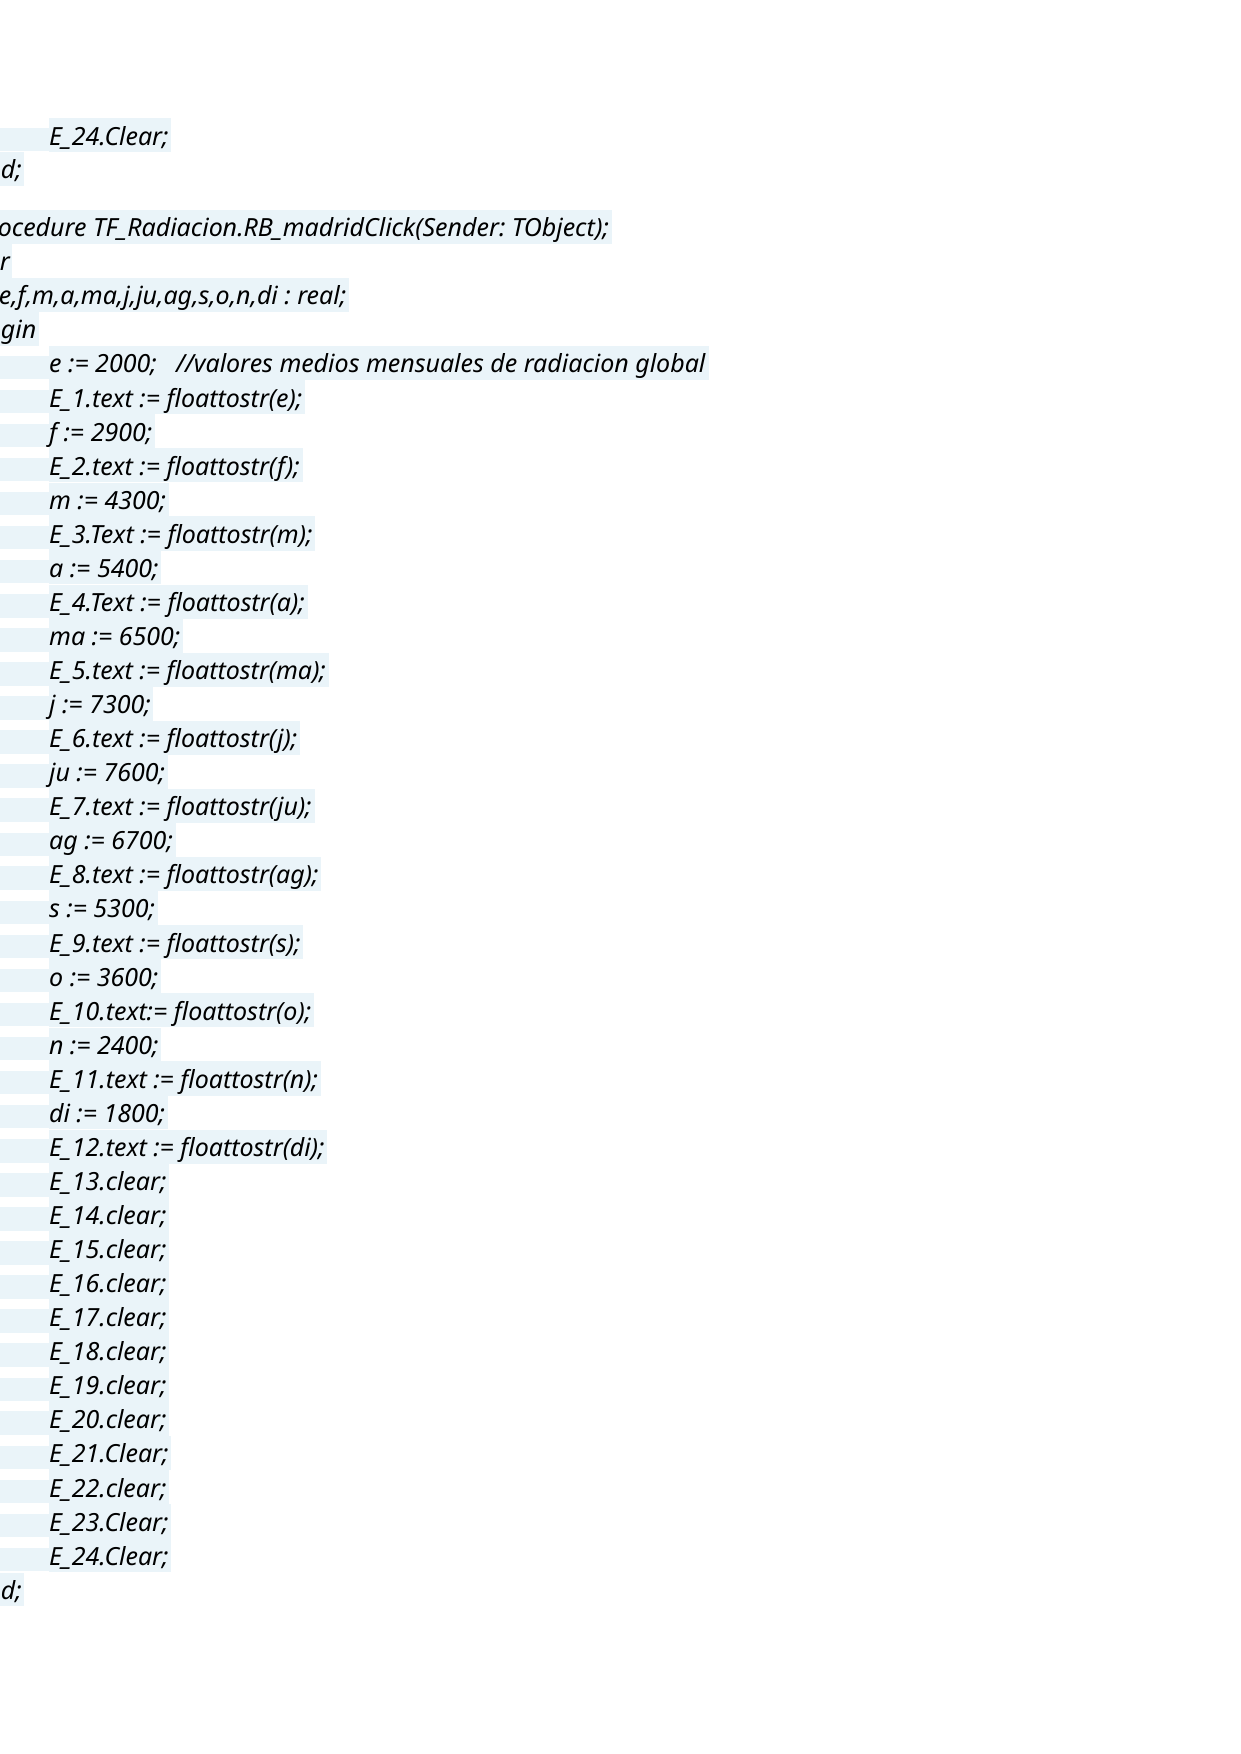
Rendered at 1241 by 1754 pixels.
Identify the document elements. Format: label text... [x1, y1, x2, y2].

table_header Delphi: AjpdSoft Cálculo de los parámetros de radiación Añadida a la sección Descargas la aplicación AjpdSoft Cálculo de los parámetros de radiación: este programa ha sido desarrollado para el cálculo de la declinación solar así como para calcular la posición del Sol en cualquier día del año. Permite calcular, para una latitud dada, la radiación solar sobre superficie plana o inclinada en la capa exterior de la atmósfera. Los resultados se pueden guardar en fichero de texto, consultar en pantalla o copiar al portapapeles). Liberamos el código fuente - source code en Borland Delphi 6 100% Open Source. Información del cálculo de los parámetros de radiación solar. Características más importantes de AjpdSoft Cálculo de los parámetros de radiación. AjpdSoft Cálculo de los parámetros de radiación en funcionamiento. Instalación y configuración de AjpdSoft Cálculo de los parámetros de radiación. Datos técnicos de AjpdSoft Cálculo de los parámetros de radiación. A quién va dirigida AjpdSoft Cálculo de los parámetros de radiación. Anexo. Ejemplo de cálculos resultantes tras pulsar en "Informe Cálculos". Código fuente (source code) de la aplicación completa. Artículos relacionados. Créditos. Información del cálculo de los parámetros de radiación solar Con el programa pueden obtener datos de radiación para cualquier día del año. Se ha de introducir la latitud del lugar del que se quieren obtener dichos datos, así como la inclinación de la superficie si es que la tuviera, y el día que del que se quiere obtener los resultados. Pulsando el botón Calcular una vez introducidos los datos se obtendrá la DECLINACIÓN SOLAR proveniente de la expresión propuesta por Spencer: De la posición del Sol, los datos obtenidos hacen referencia a la siguiente figura: α es la altura solar. Ψ es el azimut. θz es el ángulo cenital. W, es el ángulo solar y corresponde a la trayectoria del sol, 0º al mediodía. La hora del lugar será aproximadamente una hora más en verano y dos en invierno de la hora solar. La radiación solar en el espacio se mide en valor diario medio resultante de la expresión donde Isc es la constante solar y E0, la corrección de la órbita de la tierra: Con el programa también se obtiene el valor de radiación difusa a partir de datos mensuales de radiación global. El programa incluye los datos de tres localidades y se usa para ello el índice de transparencia diario, que relaciona estas radiaciones, (Kd=Gd/Ids) y se aplica la correlación del Método de Page: D/G=1.00-1.13Kd. Características más importantes de AjpdSoft Cálculo de los parámetros de radiación Aplicación de muy sencillo manejo, muy fácil e intuitiva, todas las opciones están en una misma ventana. La aplicación ha sido desarrollada en el lenguaje de programación Borland Delphi 6. No necesita instalación, es suficiente con ejecutar el fichero calculosradiacion.exe. Calcula la declinación solar, posición del Sol en cualquier día del año, calcula la radiación solar sobre superficie plana y sobre superficie inclinada. Muestra gráficas de los valores medios mensuales de radiación difusa y global de las localidades elegidas. Muestra los cálculos obtenidos en pantalla y permite guardarlos en fichero de texto. AjpdSoft Cálculo de los parámetros de radiación en funcionamiento Esta aplicación o programa informático permite calcular la declinación solar según la posición del Sol en cualquier día del año. Se obtiene así mismo para una latitud dada (gadros, minutos y segundos) la radiación solar sobre una superficie plana en la capa exterior de la atmósfera, medida en vatios hora por metro cuadrado. También puede calcular la radiación para una superficie inclinada (según los grados de inclinación). AjpdSoft Cálculo de los parámetros de radiación calcula, para una hora solar dada, la posición del sol según sus ángulos. La aplicación incluye los datos de los valores emdios mensuales de radiación difusa para tres localidades de las que se disponen datos de radiación global: Almería, Madrid y Santander. Calcula para estas localidades la componente difusa de dicha radiación, basado en el Método de Page, y en función de la radiación total que se recibe para esas localidades, de donde dichas radiaciones extraterrestres se han calculado con el propio programa. En primer lugar, para introducir los datos conocidos marcaremos el chec "Introducir Datos", introduciremos latitud norte (que la aplicación podrá calcular automáticamente en función de los grados, minutos y segundos), los grados de inclinación, el día del año (podremos obtener los días automáticamente para determinadas fechas: Solsticio de Verano: el 21 de junio (día 172 en fecha juliana). Equinoccio de Otoño: el 23 de septiembre (día 266 en fecha juliana). Solsticio de Invierno: el 21 de diciembre (día 355 en fecha juliana). Equinoccio de Primavera: el 31 de marzo (día 80 en fecha juliana). O bien pulsamos los botones para cada uno de estos días del año o bien pulsamos en el desplegable del calendario y seleccionamos el día que deseemos, pulsaremos el botón "Añadir Fecha Indicada" para calcular el día del año de la fecha indicada (fecha juliana). Una vez introducidos los datos conocidos pulsaremos "Calcular" para que la aplicación realice los cálculos automáticos de: declinación en grados, altura solar al mediodía, ángulo cenital, ángulo de salida del sol, salida para superficie inclinada, amanecer, duración del día, anochecer, radiación solar diaria extraterreste (Mh/m2), radiación diaria sobre la superficie inclinada (Wh/m2): Seleccionando en "Valores demdios mensuales de radiación difusa" la localidad (Almería, Madrid o Santander) y pulsando en "Hallar" la aplicación calculará los valores medios de radiación difusa por cada mes: Pulsando el botón "Mostrar gráfica" podremos ver una gráfica comparativa de según los distintos valores de radiación media mensual tanto global cómo difusa por localidad: La aplicación permite exportar el gráfico a bmp (imagen), mostrar una vista previa para seleccionar las opciones antes de la impresión (impresora, márgenes, posición, etc.) o imprimirlo directamente en la impresora predeterminada. En "Posición del Sol", introduciendo la hora, los minutos y los segundos, la aplicación calculará el ángulo horario, el azimut y la altura solar: Pulsando en el botón "Informe Cálculos" podremos ver los cálculos realizados en el cuadro de texto para copiarlos al portapapeles o bien, pulsando en el botón "Guardar Informe" podremos guardarlos en fichero de texto: Seleccionando una carpeta y un nombre de fichero se guardarán los datos de los cálculos de radiación: Ejemplo de cálculos resultantes tras pulsar en "Informe Cálculos". Instalación y configuración de AjpdSoft Cálculo de los parámetros de radiación Podéis descargar el programa con el código fuente (freeware, gratuito) desde esta URL: Descarga gratuita (freeware) de AjpdSoft Cálculo de los parámetros de radiación Para el correcto funcionamiento sólo es necesario el fichero calculosradiacion.exe, el resto de ficheros corresponden al código fuente y no son necesarios para su ejecución. La aplicación no necesita instalación, el fichero calculosradiacion.exe se puede ejecutar directamente. Datos técnicos de AjpdSoft Cálculo de los parámetros de radiación Esta aplicación ha sido desarrollada en el lenguaje de programación Borland Delphi 6. Guarda los cálculos realizados en un fichero de texto plano sin formato (txt). Si eres desarrollador de software y te has registrado en nuestra web (si aún no te has registrado puedes hacerlo desde aquí gratuitamente) puedes descargar el código fuente 100% Open Source (completo y totalmente gratuito) en Borland (ahora Codegear) Delphi 6: AjpdSoft Cálculo de los parámetros de radiación (Código fuente Open Source en Borland Delphi 6) AjpdSoft Cálculo de los parámetros de radiación ha sido testeada y funciona correctamente en equipos con sistemas operativos: Windows 98, Windows XP, Windows 2000 Server, Windows Server 2003, Windows Vista y Windows Seven (7). A quién va dirigida AjpdSoft Cálculo de los parámetros de radiación La aplicación va dirigida a ingenieros y trabajadores que quieran montar placas solares, permite calcular determinados parámetros útiles para el correcto montaje de las placas solares. Anexo Ejemplo de cálculos resultantes tras pulsar en "Informe Cálculos": IMFORME DE CÁLCULOS: FECHA: 25/12/2009 Número de día del año: 359 Latitud del lugar: 3.06806 Grados Latitud Norte Superficie plana y superficie inclinada 2 grados Declinación del día -23.398 grados ALTURA SOLAR AL MEDIODIA: 63.534 GRADOS Ángulo cenital: 26.466 grados ÁNGULO DE SALIDA DEL SOL: 88.671 GRADOS Salida sol para superfie inclinada: 88.671 grados AMANECER: 6.09 Horas antes del mediodía DURACIÓN DEL DÍA: 11.82 Horas ANOCHECER: 17.91 Horas desde el mediodía Radiación solar diaria extraterrestre de 9530.39 Wh/m2 Radiación solar diaria extraterrestre sobre superficie inclinada de 9774.15 Wh/m2 Código fuente (source code) de la aplicación completa: unit radiacion; {$R WinXP.res} interface uses Windows, Messages, SysUtils, Variants, Classes, Graphics, Controls, Forms, Dialogs,shellapi, StdCtrls, ComCtrls, Buttons, dateutils, ExtCtrls, Math, jpeg, series, ThemeMgr; type TF_Radiacion = class(TForm) Notas: TPageControl; TabSheet1: TTabSheet; TabSheet2: TTabSheet; gb_Radiacion: TGroupBox; Label1: TLabel; Label2: TLabel; Label3: TLabel; Label4: TLabel; Label5: TLabel; Label6: TLabel; Label7: TLabel; Label9: TLabel; Label10: TLabel; Label11: TLabel; Label12: TLabel; Label13: TLabel; Label14: TLabel; Label15: TLabel; Label8: TLabel; Label16: TLabel; E_1: TEdit; E_2: TEdit; E_3: TEdit; E_4: TEdit; E_5: TEdit; E_6: TEdit; E_12: TEdit; E_11: TEdit; E_10: TEdit; E_9: TEdit; E_8: TEdit; E_7: TEdit; E_24: TEdit; E_23: TEdit; E_22: TEdit; E_21: TEdit; E_20: TEdit; E_19: TEdit; RB_almeria: TRadioButton; RB_madrid: TRadioButton; RB_santander: TRadioButton; Button1: TButton; E_18: TEdit; E_17: TEdit; E_16: TEdit; E_15: TEdit; E_14: TEdit; E_13: TEdit; B_informe: TButton; B_Guardar: TButton; B_salir: TButton; M_resultados: TMemo; GB_datos: TGroupBox; B_calcular: TButton; P_fecha: TPanel; L_dia: TLabel; E_numeroDedia: TEdit; DTP_fecha: TDateTimePicker; B_anadirFecha: TButton; B_solsticioVerano: TButton; B_equinoccioOtono: TButton; B_SolsticioInvierno: TButton; B_EquinoccioPrimavera: TButton; P_latitud: TPanel; LE_Latitud: TLabeledEdit; LE_grados: TLabeledEdit; LE_minutos: TLabeledEdit; LE_Segundos: TLabeledEdit; CB_grados: TCheckBox; B_convertirLatitud: TButton; LE_Inclinacion: TLabeledEdit; CB_datos: TCheckBox; P_resultados: TGroupBox; L_alturaSolar: TLabel; L_alturaCenital: TLabel; L_resultado: TLabel; L_angulosalidaSol: TLabel; L_DuracionDia: TLabel; L_fecha: TLabel; L_horaSalidaSol: TLabel; L_horaPuestasol: TLabel; L_anguloSalidaInclinada: TLabel; L_radiacionInclinada: TLabel; L_radiacionExtra: TLabel; E_declinacion: TEdit; E_radiacionInclinada: TEdit; E_radiacion: TEdit; GB_posicionSol: TGroupBox; L_azimut: TLabel; L_alturaDelSol: TLabel; L_anguloSolar: TLabel; L_segundos: TLabel; L_hora: TLabel; L_minutos: TLabel; E_segundos: TEdit; CB_posicionDelSol: TCheckBox; B_Posicion: TButton; LE_azimut: TLabeledEdit; LE_alturaSolar: TLabeledEdit; LE_anguloSolar: TLabeledEdit; E_Hora: TEdit; E_minutos: TEdit; SaveDialog1: TSaveDialog; Image1: TImage; Image2: TImage; btGrafica: TButton; LWEB: TLabel; ThemeManager1: TThemeManager; procedure B_calcularClick(Sender: TObject); procedure CB_gradosClick(Sender: TObject); procedure B_convertirLatitudClick(Sender: TObject); procedure CB_datosClick(Sender: TObject); procedure B_anadirFechaClick(Sender: TObject); procedure B_solsticioVeranoClick(Sender: TObject); procedure FormCreate(Sender: TObject); procedure B_equinoccioOtonoClick(Sender: TObject); procedure B_SolsticioInviernoClick(Sender: TObject); procedure B_EquinoccioPrimaveraClick(Sender: TObject); procedure CB_posicionDelSolClick(Sender: TObject); procedure B_PosicionClick(Sender: TObject); procedure Button1Click(Sender: TObject); procedure RB_almeriaClick(Sender: TObject); procedure RB_madridClick(Sender: TObject); procedure RB_santanderClick(Sender: TObject); procedure B_salirClick(Sender: TObject); procedure B_informeClick(Sender: TObject); procedure B_GuardarClick(Sender: TObject); procedure btGraficaClick(Sender: TObject); procedure LWEBClick(Sender: TObject); private { Private declarations } public { Public declarations } end; var F_Radiacion: TF_Radiacion; implementation uses grafica; {$R *.dfm} procedure TF_Radiacion.B_calcularClick(Sender: TObject); var i,j,k,di,numerodeldia : integer; t,de,dec,w,l,Lrad,wgrad,DurDia,alfa,alfaGrad,altCen,salSol,finSol,beta,w2, w2grad,betaRad, E0,Iod,Iod2: real; declinacion,anguloSolar,angulosolargrados,duracionDia,alturaSol, alturaCenital,salidaSolar,puestasol,AngulosolarInclinacion,radiaciondiaria, radiacionDiariaInclinada : string; begin val(LE_Latitud.text,l,i); val(E_numeroDedia.Text,di,j); val(LE_Inclinacion.text,beta,k); if (i<>0) or (j<>0) or (k<>0) then begin if i<>0 then begin showmessage('Introduzca correctamente la latitud del lugar'); LE_Latitud.clear; LE_Latitud.setfocus; end; if j<>0 then begin Showmessage('Introduzca el día del año deseado'); B_anadirFecha.setfocus; end; if k<>0 then begin showmessage('Introduzca un valor correcto'); LE_Inclinacion.setfocus; end; end else begin if (l>90) or (l<0) then begin showmessage('El valor de latitud ha de estar comprendido entre 0º y 90º'); LE_Latitud.Clear; LE_Latitud.setfocus; end else begin B_informe.Enabled := true; numerodeldia := dayoftheyear(DTP_fecha.date); E_numeroDedia.text := inttostr(numerodeldia); L_fecha.caption := 'FECHA: '+datetostr(dtp_fecha.DateTime); t := 2*pi*((di-1)/365); //es el número de día del año de := 0.006918-0.399912*cos(t)+0.070257*sin(t)-0.006758*cos(2*t)+0.000907*sin(2*t) -0.002697*cos(3*t)+0.00148*sin(3*t); // da el valor de la declinacion en el día pedido dec := de*(180/pi); // pasa de radianes a grados str(dec:6:3,declinacion); E_declinacion.Text := declinacion; CB_posicionDelSol.Enabled := true; B_calcular.setfocus; Lrad := ((l*pi)/180); //pone la latitud en radianes w := arcCos(-tan(Lrad)*tan(de)); //angulo solar para la salida del sol cuando alfa = 0 wgrad := w*180/pi; // pone el ángulo de salida del sol en grados str(w:6:3,angulosolar); str(wgrad:6:3,angulosolargrados); L_angulosalidaSol.Caption := 'ÁNGULO DE SALIDA DEL SOL: '+ anguloSolarGrados+' GRADOS'; if (beta<0) or (beta>90) then begin showmessage('La inclinación ha de estar comprendida entre 0 y 90 grados'); LE_Inclinacion.text := '0'; end; betaRad := (beta*pi)/180; w2 := arcCos(-tan(Lrad-betaRad)*tan(de)); //angulo de salida para una superficie inclinada w2grad :=w2*180/pi; str(w2grad:6:3,AngulosolarInclinacion); if (w2 <= w) then // El angulo de salida para sup. inclinada será el mínimo entre w2 y w L_anguloSalidaInclinada.Caption := 'Salida para superfie inclinada: ' + anguloSolarInclinacion+' grados'; if (w2 > w) then L_anguloSalidaInclinada.Caption := 'Salida sol para superfie inclinada: '+ anguloSolarGrados+' grados'; Durdia := (wgrad*2)/15; //duración de un día, 2veces el ángulo salida del sol entre 15 grados que dura cada hora str(durdia:6:2,duracionDia); L_DuracionDia.caption := 'DURACIÓN DEL DÍA: '+duracionDia+' Horas'; SalSol := 12-(durDia/2); str(salsol:6:2,salidaSolar); L_horaSalidaSol.caption := 'AMANECER: '+salidasolar+' Hora Solar'; finSol:= 12+(durDia/2); str(finsol:6:2,puestaSol); L_horaPuestaSol.caption := 'ANOCHECER: '+puestasol+' Hora Solar'; alfa := arcSin(sin(Lrad)*sin(de)+cos(Lrad)*cos(de)*1); //altura solar al mediodía, cosw=1 alfaGrad := alfa*180/pi; str(alfagrad:8:3,alturaSol); L_alturaSolar.Caption := 'ALTURA SOLAR AL MEDIODIA: '+alturaSol+' GRADOS'; altCen := 90-alfaGrad; //el ángulo cenital es complementario de la altura solar str(altCen:8:3,alturacenital); L_alturaCenital.Caption := 'Ángulo cenital: '+alturaCenital+' grados'; E0 := 1+0.03333*cos(2*pi*numerodeldia/365); //radiación global diaria exterior de la admosfera. Iod := (24/pi)*1367*E0*(w*sin(de)*sin(Lrad)+cos(de)*cos(Lrad)*sin(w)); str(Iod:6:2,radiaciondiaria); E_radiacion.text := radiaciondiaria; if (w2 <= w) then //para superficie inclinada se usa el mínimo entre w y w2 Iod2 := (24/pi)*1367*E0*(w2*sin(de)*sin(Lrad-betaRad)+cos(de)*cos(Lrad-betaRad)*sin(w2)); str(Iod2:6:2,radiacionDiariaInclinada); E_radiacionInclinada.text := radiacionDiariaInclinada; if (w2 > w) then Iod2 := (24/pi)*1367*E0*(w*sin(de)*sin(Lrad-betaRad)+cos(de)*cos(Lrad-betaRad)*sin(w)); str(Iod2:6:2,radiacionDiariaInclinada); E_radiacionInclinada.text := radiacionDiariaInclinada; end; end; end; procedure TF_Radiacion.CB_gradosClick(Sender: TObject); begin If CB_grados.checked then begin LE_Latitud.clear; LE_grados.enabled := true; LE_grados.setfocus; LE_minutos.enabled := true; LE_Segundos.enabled := true; B_convertirlatitud.Enabled := true; end else begin LE_grados.enabled := false; LE_minutos.enabled := false; LE_Segundos.enabled := false; B_convertirlatitud.Enabled := false; LE_grados.clear; LE_minutos.clear; LE_Segundos.clear; end; end; procedure TF_Radiacion.B_convertirLatitudClick(Sender: TObject); var g,s,m : integer; r : real; resultado : string; i,j,k : integer; begin val(LE_grados.text,g,i); val(LE_minutos.text,m,j); val(LE_Segundos.Text,s,k); if (i<>0) or (j<>0) or (k<>0) then begin showmessage('Introduzca valores válidos'); LE_grados.setfocus; end else begin r := g+(m/60)+(s/3600); str(r:8:5,resultado); LE_Latitud.Text := resultado; end; end; procedure TF_Radiacion.CB_datosClick(Sender: TObject); begin If CB_datos.checked then begin LE_Inclinacion.Enabled := true; B_calcular.Enabled := true; CB_grados.enabled := true; LE_Latitud.enabled := true; L_dia.Enabled := true; DTP_fecha.enabled := true; B_anadirFecha.enabled := true; B_solsticioVerano.enabled := true; B_SolsticioInvierno.enabled := true; B_equinoccioOtono.enabled := true; B_EquinoccioPrimavera.enabled := true; end else begin LE_Inclinacion.enabled := false; B_calcular.Enabled := false; CB_grados.enabled := false; LE_Latitud.enabled := false; DTP_fecha.enabled := false; B_anadirFecha.enabled := false; B_solsticioVerano.enabled := false; B_SolsticioInvierno.enabled := false; B_equinoccioOtono.enabled := false; B_EquinoccioPrimavera.enabled := false; CB_posicionDelSol.enabled := false; L_dia.Enabled := false; CB_posicionDelSol.Checked := false; end; end; procedure TF_Radiacion.B_anadirFechaClick(Sender: TObject); var dia : TDatetime; d : integer; begin dia := DTP_fecha.date; d := DayOfTheYear(dia); E_numeroDedia.Text := inttostr(d); B_calcular.setfocus; end; procedure TF_Radiacion.B_solsticioVeranoClick(Sender: TObject); var solsticioVer : TDatetime; d : integer; begin solsticioVer := strtodate('21/06/2009'); DTP_fecha.date := solsticioVer; d := dayoftheyear(solsticioVer); E_numeroDedia.Text := inttostr(d); end; procedure TF_Radiacion.FormCreate(Sender: TObject); begin DTP_fecha.date := now; end; procedure TF_Radiacion.B_equinoccioOtonoClick(Sender: TObject); var equinoccioOto : TDatetime; d : integer; begin equinoccioOto := strtodate('23/09/2009'); DTP_fecha.date := equinoccioOto; d := dayoftheyear(equinoccioOto); E_numeroDedia.Text := inttostr(d); end; procedure TF_Radiacion.B_SolsticioInviernoClick(Sender: TObject); var solsticioInv : TDatetime; d : integer; begin solsticioInv := strtodate('21/12/2009'); DTP_fecha.date := solsticioInv; d := dayoftheyear(solsticioInv); E_numeroDedia.Text := inttostr(d); end; procedure TF_Radiacion.B_EquinoccioPrimaveraClick(Sender: TObject); var equinoccioPri : TDatetime; d : integer; begin equinoccioPri := strtodate('21/03/2009'); DTP_fecha.date := equinoccioPri; d := dayoftheyear(equinoccioPri); E_numeroDedia.Text := inttostr(d); end; procedure TF_Radiacion.CB_posicionDelSolClick(Sender: TObject); begin if CB_posicionDelSol.Checked then begin B_Posicion.enabled := true; E_segundos.enabled := true; E_hora.enabled := true; E_minutos.enabled := true; L_azimut.Enabled := true; L_alturaDelSol.enabled := true; L_anguloSolar.enabled:= true; L_segundos.Enabled := true; L_hora.Enabled := true; L_minutos.Enabled := true; E_Hora.setfocus; end else begin E_Hora.enabled := false; E_segundos.enabled := false; E_minutos.enabled := false; B_Posicion.enabled := false; L_segundos.Enabled := false; L_azimut.Enabled := false; L_alturaDelSol.enabled := false; L_anguloSolar.enabled := false; L_hora.Enabled := false; L_minutos.Enabled := false; end; end; procedure TF_Radiacion.B_PosicionClick(Sender: TObject); var h,m,s,hs,w,wgrad,alfa,alfaGrad,L,Lrad,de,deRad,azi,aziGrad : real; i,j,k: integer; angulosolar,azimut,alturaSolar : string; begin val(E_Hora.text,h,i); val(E_minutos.text,m,j); val(E_segundos.text,s,k); if (i<>0) or (j<>0) or (k<>0) then begin showmessage('Introduzca valores horarios correctos'); E_hora.setfocus; end else begin if (E_declinacion.text = '') then begin showmessage('Debe introducir el día en que desea calcular la posicion del sol'); B_anadirFecha.SetFocus; end else begin if (h<0) or (h>23) or (m<0)or (m>59) or (s<0) or (s>59) then begin showmessage('Introduzca valores adecuados: hora entre 0 y 23; '+ 'minutos y segundos entre 0 y 59'); E_hora.SetFocus; end else begin Hs := h+m/60+s/3600; // nos da la hora solar en decimal w := (hs-12)*pi/12; // ángulo solar en radianes wgrad := (hs-12)*180/12; // ángulo solar en grados: 1 hora = 15 grados str(wgrad:6:2,angulosolar); LE_anguloSolar.Text := angulosolar; val(E_declinacion.text,de,i); // coge el valor de la declinacion para ese día val(LE_Latitud.text,l,i); // coge el valor de la latidud del lugar Lrad := l*pi/180; // latitud en radianes DeRad := de*pi/180; // declinacion en radianes //calcula altura solar a cualquier hora alfa := arcSin(sin(Lrad)*sin(DeRad)+cos(Lrad)*cos(DeRad)*cos(w)); alfaGrad := alfa*180/pi; str(alfagrad:8:3,alturaSolar); LE_alturaSolar.Text := alturaSolar; if (Hs = 12) then LE_azimut.text := '0.00' else begin // calcula el azimut en radianes Azi := arcCos((sin(alfa)*sin(LRad)-sin(deRad))/(cos(alfa)*cos(LRad))); AziGrad := azi*180/pi; // azimut en grados str(azigrad:6:2,azimut); LE_azimut.text := azimut; end; end; end; end; end; procedure TF_Radiacion.Button1Click(Sender: TObject); var e,f,m,a,ma,j,ju,ag,s,o,n,di,e2,f2,m2,a2,ma2,j2,ju2,ag2,s2,o2,n2,di2, k1,k2,k3,k4,k5,k6,k7,k8,k9,k19,k10,k11,k12,d1,d2,d3,d4,d5,d6,d7,d8,d9,d10,d11,d12 : real; begin if RB_almeria.Checked then begin e := 2800; //valores medios mensuales de radiacion global E_1.text := floattostr(e); f := 3600; E_2.text := floattostr(f); m := 5100; E_3.Text := floattostr(m); a := 5700; E_4.Text := floattostr(a); ma := 6600; E_5.text := floattostr(ma); j := 7200; E_6.text := floattostr(j); ju := 7100; E_7.text := floattostr(ju); ag := 6500; E_8.text := floattostr(ag); s := 5500; E_9.text := floattostr(s); o := 4200; E_10.text:= floattostr(o); n := 3000; E_11.text := floattostr(n); di := 2500; E_12.text := floattostr(di); e2 := 4700; //valores de radiacion en la atmosfera para el día 15 de cada mes f2 := 6204; m2 := 8014; a2 := 9851; ma2 := 11064; j2 := 11585; ju2 := 11364; ag2 := 10420; s2 := 8846; o2 := 6971; n2 := 5211; di2 := 4338; k1 := e/e2; // k es el cociente entre radiacion global y la extraterrestre: k=Go/Ioc k2 := f/f2; k3 := m/m2; k4 := a/a2; k5 := ma/ma2; k6 := j/j2; k7 := ju/ju2; k8 := ag/ag2; k9 := s/s2; k10 := o/o2; k11 := n/n2; k12 := di/di2; D1 := e*(1-1.13*k1); // se halla el valor de la radiacion difusa por el método de Page E_13.Text := floattostr(d1); D2 := f*(1-1.13*k2); E_14.Text := floattostr(d2); D3 := m*(1-1.13*k3); E_15.Text := floattostr(d3); D4 := a*(1-1.13*k4); E_16.Text := floattostr(d4); D5 := ma*(1-1.13*k5); E_17.Text := floattostr(d5); D6 := j*(1-1.13*k6); E_18.Text := floattostr(d6); D7 := ju*(1-1.13*k7); E_19.Text := floattostr(d7); D8 := ag*(1-1.13*k8); E_20.Text := floattostr(d8); D9 := s*(1-1.13*k9); E_21.Text := floattostr(d9); D10 := o*(1-1.13*k10); E_22.Text := floattostr(d10); D11 := n*(1-1.13*k11); E_23.Text := floattostr(d11); D12 := di*(1-1.13*k12); E_24.Text := floattostr(d12); end; if RB_madrid.Checked then begin e := 2000; //valores medios mensuales de radiacion global E_1.text := floattostr(e); f := 2900; E_2.text := floattostr(f); m := 4300; E_3.Text := floattostr(m); a := 5400; E_4.Text := floattostr(a); ma := 6500; E_5.text := floattostr(ma); j := 7300; E_6.text := floattostr(j); ju := 7600; E_7.text := floattostr(ju); ag := 6700; E_8.text := floattostr(ag); s := 5300; E_9.text := floattostr(s); o := 3600; E_10.text:= floattostr(o); n := 2400; E_11.text := floattostr(n); di := 1800; E_12.text := floattostr(di); e2 := 4089; //valores de radiacion en la atmosfera para el día 15 de cada mes f2 := 5642; m2 := 7569; a2 := 9598; ma2 := 10995; j2 := 11620; ju2 := 11362; ag2 := 10261; s2 := 8490; o2 := 6460; n2 := 4615; di2 := 3222; k1 := e/e2; // k es el cociente entre radiacion global y la extraterrestre: k=Go/Ioc k2 := f/f2; k3 := m/m2; k4 := a/a2; k5 := ma/ma2; k6 := j/j2; k7 := ju/ju2; k8 := ag/ag2; k9 := s/s2; k10 := o/o2; k11 := n/n2; k12 := di/di2; D1 := e*(1-1.13*k1); // se halla el valor de la radiacion difusa por el método de Page E_13.Text := floattostr(d1); D2 := f*(1-1.13*k2); E_14.Text := floattostr(d2); D3 := m*(1-1.13*k3); E_15.Text := floattostr(d3); D4 := a*(1-1.13*k4); E_16.Text := floattostr(d4); D5 := ma*(1-1.13*k5); E_17.Text := floattostr(d5); D6 := j*(1-1.13*k6); E_18.Text := floattostr(d6); D7 := ju*(1-1.13*k7); E_19.Text := floattostr(d7); D8 := ag*(1-1.13*k8); E_20.Text := floattostr(d8); D9 := s*(1-1.13*k9); E_21.Text := floattostr(d9); D10 := o*(1-1.13*k10); E_22.Text := floattostr(d10); D11 := n*(1-1.13*k11); E_23.Text := floattostr(d11); D12 := di*(1-1.13*k12); E_24.Text := floattostr(d12); end; if RB_santander.Checked then begin e := 1300; //valores medios mensuales de radiacion global E_1.text := floattostr(e); f := 1900; E_2.text := floattostr(f); m := 2900; E_3.Text := floattostr(m); a := 3900; E_4.Text := floattostr(a); ma := 4500; E_5.text := floattostr(ma); j := 5100; E_6.text := floattostr(j); ju := 5200; E_7.text := floattostr(ju); ag := 4400; E_8.text := floattostr(ag); s := 3800; E_9.text := floattostr(s); o := 2400; E_10.text:= floattostr(o); n := 1600; E_11.text := floattostr(n); di := 1100; e2 := 3567; //valores de radiacion en la atmosfera para el día 15 de cada mes f2 := 5152; m2 := 7169; a2 := 9355; ma2 := 10911; j2 := 11627; ju2 := 11336; ag2 := 10099; s2 := 8163; o2 := 6008; n2 := 4103; di2 := 3200; k1 := e/e2; // k es el cociente entre radiacion global y la extraterrestre: k=Go/Ioc k2 := f/f2; k3 := m/m2; k4 := a/a2; k5 := ma/ma2; k6 := j/j2; k7 := ju/ju2; k8 := ag/ag2; k9 := s/s2; k10 := o/o2; k11 := n/n2; k12 := di/di2; D1 := e*(1-1.13*k1); // se halla el valor de la radiacion difusa por el método de Page E_13.Text := floattostr(d1); D2 := f*(1-1.13*k2); E_14.Text := floattostr(d2); D3 := m*(1-1.13*k3); E_15.Text := floattostr(d3); D4 := a*(1-1.13*k4); E_16.Text := floattostr(d4); D5 := ma*(1-1.13*k5); E_17.Text := floattostr(d5); D6 := j*(1-1.13*k6); E_18.Text := floattostr(d6); D7 := ju*(1-1.13*k7); E_19.Text := floattostr(d7); D8 := ag*(1-1.13*k8); E_20.Text := floattostr(d8); D9 := s*(1-1.13*k9); E_21.Text := floattostr(d9); D10 := o*(1-1.13*k10); E_22.Text := floattostr(d10); D11 := n*(1-1.13*k11); E_23.Text := floattostr(d11); D12 := di*(1-1.13*k12); E_24.Text := floattostr(d12); end; end; procedure TF_Radiacion.RB_almeriaClick(Sender: TObject); var e,f,m,a,ma,j,ju,ag,s,o,n,di : real; begin e := 2800; //valores medios mensuales de radiacion global E_1.text := floattostr(e); f := 3600; E_2.text := floattostr(f); m := 5100; E_3.Text := floattostr(m); a := 5700; E_4.Text := floattostr(a); ma := 6600; E_5.text := floattostr(ma); j := 7200; E_6.text := floattostr(j); ju := 7100; E_7.text := floattostr(ju); ag := 6500; E_8.text := floattostr(ag); s := 5500; E_9.text := floattostr(s); o := 4200; E_10.text:= floattostr(o); n := 3000; E_11.text := floattostr(n); di := 2500; E_12.text := floattostr(di); E_13.clear; E_14.clear; E_15.clear; E_16.clear; E_17.clear; E_18.clear; E_19.clear; E_20.clear; E_21.Clear; E_22.clear; E_23.Clear; E_24.Clear; end; procedure TF_Radiacion.RB_madridClick(Sender: TObject); var e,f,m,a,ma,j,ju,ag,s,o,n,di : real; begin e := 2000; //valores medios mensuales de radiacion global E_1.text := floattostr(e); f := 2900; E_2.text := floattostr(f); m := 4300; E_3.Text := floattostr(m); a := 5400; E_4.Text := floattostr(a); ma := 6500; E_5.text := floattostr(ma); j := 7300; E_6.text := floattostr(j); ju := 7600; E_7.text := floattostr(ju); ag := 6700; E_8.text := floattostr(ag); s := 5300; E_9.text := floattostr(s); o := 3600; E_10.text:= floattostr(o); n := 2400; E_11.text := floattostr(n); di := 1800; E_12.text := floattostr(di); E_13.clear; E_14.clear; E_15.clear; E_16.clear; E_17.clear; E_18.clear; E_19.clear; E_20.clear; E_21.Clear; E_22.clear; E_23.Clear; E_24.Clear; end; procedure TF_Radiacion.RB_santanderClick(Sender: TObject); var e,f,m,a,ma,j,ju,ag,s,o,n,di : real; begin e := 1300; //valores medios mensuales de radiacion global E_1.text := floattostr(e); f := 1900; E_2.text := floattostr(f); m := 2900; E_3.Text := floattostr(m); a := 3900; E_4.Text := floattostr(a); ma := 4500; E_5.text := floattostr(ma); j := 5100; E_6.text := floattostr(j); ju := 5200; E_7.text := floattostr(ju); ag := 4400; E_8.text := floattostr(ag); s := 3800; E_9.text := floattostr(s); o := 2400; E_10.text:= floattostr(o); n := 1600; E_11.text := floattostr(n); di := 1100; E_12.text := floattostr(di); E_13.clear; E_14.clear; E_15.clear; E_16.clear; E_17.clear; E_18.clear; E_19.clear; E_20.clear; E_21.Clear; E_22.clear; E_23.Clear; E_24.Clear; end; procedure TF_Radiacion.B_salirClick(Sender: TObject); begin Close; end; procedure TF_Radiacion.B_informeClick(Sender: TObject); begin M_resultados.lines.Add('IMFORME DE CÁLCULOS: '); M_resultados.lines.Add(''); M_resultados.lines.Add(L_fecha.caption); M_resultados.lines.Add('Número de día del año: '+E_numeroDedia.text); M_resultados.lines.Add('Latitud del lugar: '+LE_latitud.Text+' Grados Latitud Norte'); M_resultados.lines.Add('Superficie plana y superficie inclinada '+LE_Inclinacion.Text+' grados'); M_resultados.lines.Add('Declinación del día '+E_declinacion.text+' grados'); M_resultados.lines.Add(L_alturaSolar.caption); M_resultados.lines.Add(L_alturaCenital.caption); M_resultados.lines.Add(L_angulosalidaSol.caption); M_resultados.lines.Add(L_anguloSalidaInclinada.caption); M_resultados.lines.Add(L_horaSalidaSol.caption); M_resultados.lines.Add(L_DuracionDia.caption); M_resultados.lines.Add(L_horaPuestasol.caption); M_resultados.lines.Add('Radiación solar diaria extraterrestre de '+E_radiacion.Text+' Wh/m2'); M_resultados.lines.Add('Radiación solar diaria extraterrestre sobre superficie inclinada de ' + E_radiacionInclinada.text+' Wh/m2'); B_informe.Enabled := false; B_Guardar.enabled := true; end; procedure TF_Radiacion.B_GuardarClick(Sender: TObject); begin savedialog1.Title := 'Guardar cálculos realizados'; savedialog1.DefaultExt := 'txt'; savedialog1.filter := 'Archivos de texto (*.txt)|*.txt| Todos los archivos|*.*'; If savedialog1.execute then begin M_resultados.Lines.SaveToFile(savedialog1.filename); M_resultados.Clear; B_Guardar.enabled := false; end else showmessage('Los datos NO han sido salvados'); end; procedure TF_Radiacion.btGraficaClick(Sender: TObject); var serieG : TFastLineSeries; serieDifusa : TFastLineSeries; formulario : TformGrafica; begin if E_13.Text = '' then MessageDlg('Debe seleccionar la localidad y pulsar en "Hallar".', mtWarning, [mbok], 0) else begin formulario := TformGrafica.Create(Application); try formulario.cGrafico.Title.Text.Clear; if RB_almeria.Checked then formulario.cGrafico.Title.Text.Add ('Valores medios mensuales de radiación difusa de Almería'); if RB_madrid.Checked then formulario.cGrafico.Title.Text.Add ('Valores medios mensuales de radiación difusa de Madrid'); if RB_santander.Checked then formulario.cGrafico.Title.Text.Add ('Valores medios mensuales de radiación difusa de Santander'); formulario.cGrafico.LeftAxis.Title.Caption := 'Radiación (Wh/m2)'; serieG := TFastLineSeries.Create(Self); With serieG do begin ParentChart := formulario.cGrafico; Title := 'Global'; AddXY(1, StrToFloat(E_1.Text), 'Enero', clRed); AddXY(2, StrToFloat(E_2.Text), 'Febrero', clRed); AddXY(3, StrToFloat(E_3.Text), 'Marzo', clRed); AddXY(4, StrToFloat(E_4.Text), 'Abril', clRed); AddXY(5, StrToFloat(E_5.Text), 'Mayo', clRed); AddXY(6, StrToFloat(E_6.Text), 'Junio', clRed); AddXY(7, StrToFloat(E_7.Text), 'Julio', clRed); AddXY(8, StrToFloat(E_8.Text), 'Agosto', clRed); AddXY(9, StrToFloat(E_9.Text), 'Septiembre', clRed); AddXY(10, StrToFloat(E_10.Text), 'Octubre', clRed); AddXY(11, StrToFloat(E_11.Text), 'Noviembre', clRed); AddXY(12, StrToFloat(E_12.Text), 'Diciembre', clRed); end; serieDifusa := TFastLineSeries.Create(Self); With serieDifusa do begin ParentChart := formulario.cGrafico; Title := 'Difusa'; AddXY(1, StrToFloat(E_13.Text), 'Enero', clBlue); AddXY(2, StrToFloat(E_14.Text), 'Febrero', clBlue); AddXY(3, StrToFloat(E_15.Text), 'Marzo', clBlue); AddXY(4, StrToFloat(E_16.Text), 'Abril', clBlue); AddXY(5, StrToFloat(E_17.Text), 'Mayo', clRed); AddXY(6, StrToFloat(E_18.Text), 'Junio', clRed); AddXY(7, StrToFloat(E_19.Text), 'Julio', clRed); AddXY(8, StrToFloat(E_20.Text), 'Agosto', clRed); AddXY(9, StrToFloat(E_21.Text), 'Septiembre', clRed); AddXY(10, StrToFloat(E_22.Text), 'Octubre', clRed); AddXY(11, StrToFloat(E_23.Text), 'Noviembre', clRed); AddXY(12, StrToFloat(E_24.Text), 'Diciembre', clRed); end; formulario.ShowModal; finally formulario.Free; end; end; end; procedure TF_Radiacion.LWEBClick(Sender: TObject); begin ShellExecute(Handle, Nil, PChar('http://www.ajpdsoft.com/modules.php?name=News&file=article&sid=443'), Nil, Nil, SW_SHOWNORMAL); end; end. Artículos relacionados AjpdSoft Cálculo parámetros módulos fotovoltaicos. Metodología para resolver problemas de ingeniería con Delphi, interpolación. Código fuente gratuito de aplicaciones completas en Delphi y Visual Basic. AjpdSoft Puntos Pivote. AjpdSoft Cálculo CRC. AjpdSoft Generador de códigos de barras. AjpdSoft Sensor de Movimiento con WebCam. AjpdSoft Conversor Hexadecimal, Decimal, Texto. AjpdSoft Gestión Comercial. Cómo se hizo ''Aviso Cambio IP Pública'' mediante Delphi, php y MySQL. Foro del Proyecto AjpdSoft sobre las aplicaciones de AjpdSoft (dudas, errores, sugerencias). Créditos Artículo realizado íntegramente por Alino (Ingeniero Industrial) miembro del proyecto AjpdSoft. Otros programas desarrollados por Alino: AjpdSoft Cálculo parámetros módulos fotovoltaicos. AjpdSoft Cálculo Interpolación. AjpdSoft Puntos Pivote. AjpdSoft Cálculo de los parámetros de radiación. Nota: Revisado por AjpdSoft el 27-12-2009. Anuncios Enviado el Viernes, 25 diciembre a las 16:58:33 por ajpdsoft [0, 118, 1240, 1630]
